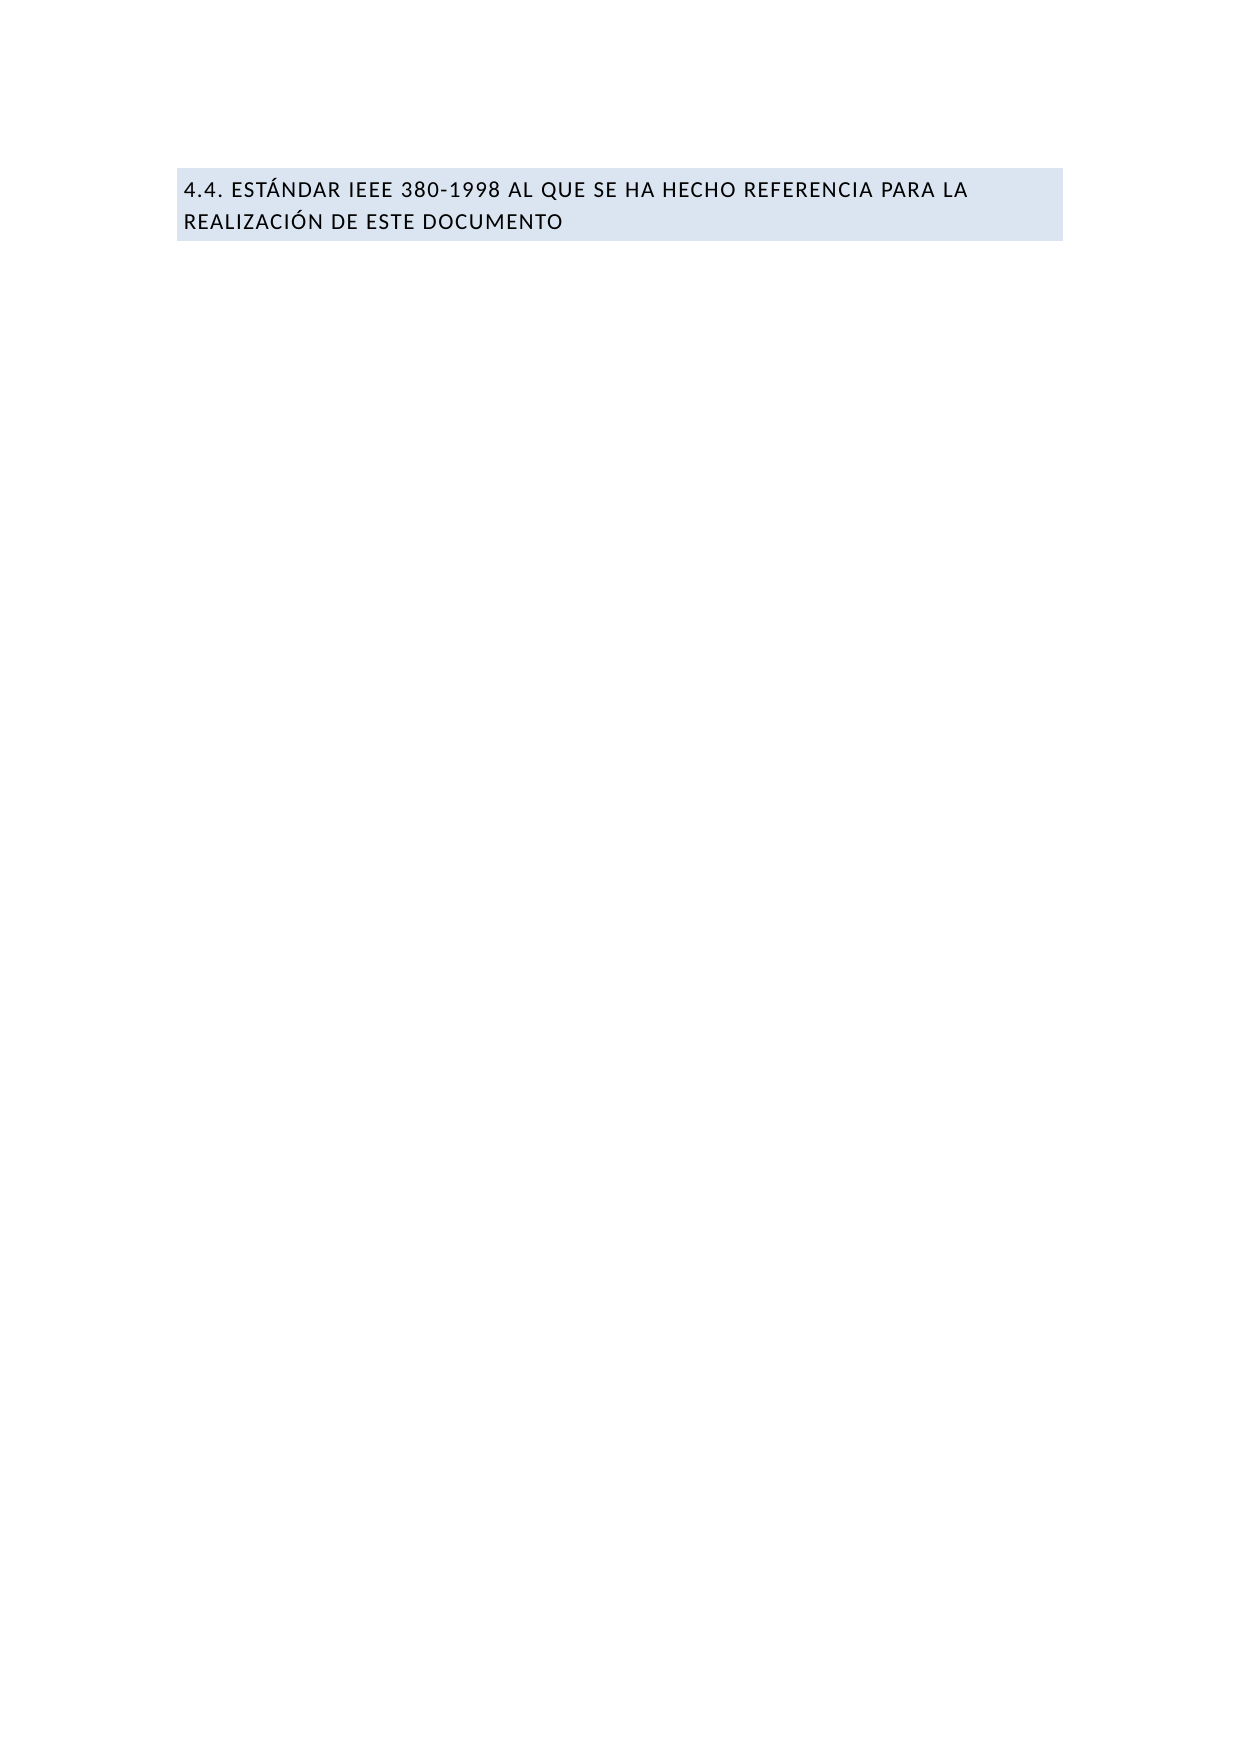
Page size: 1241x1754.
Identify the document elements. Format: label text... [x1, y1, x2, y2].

subtitle 4.4. Estándar IEEE 380-1998 al que se ha hecho referencia para la realización de este documento [184, 175, 1057, 235]
